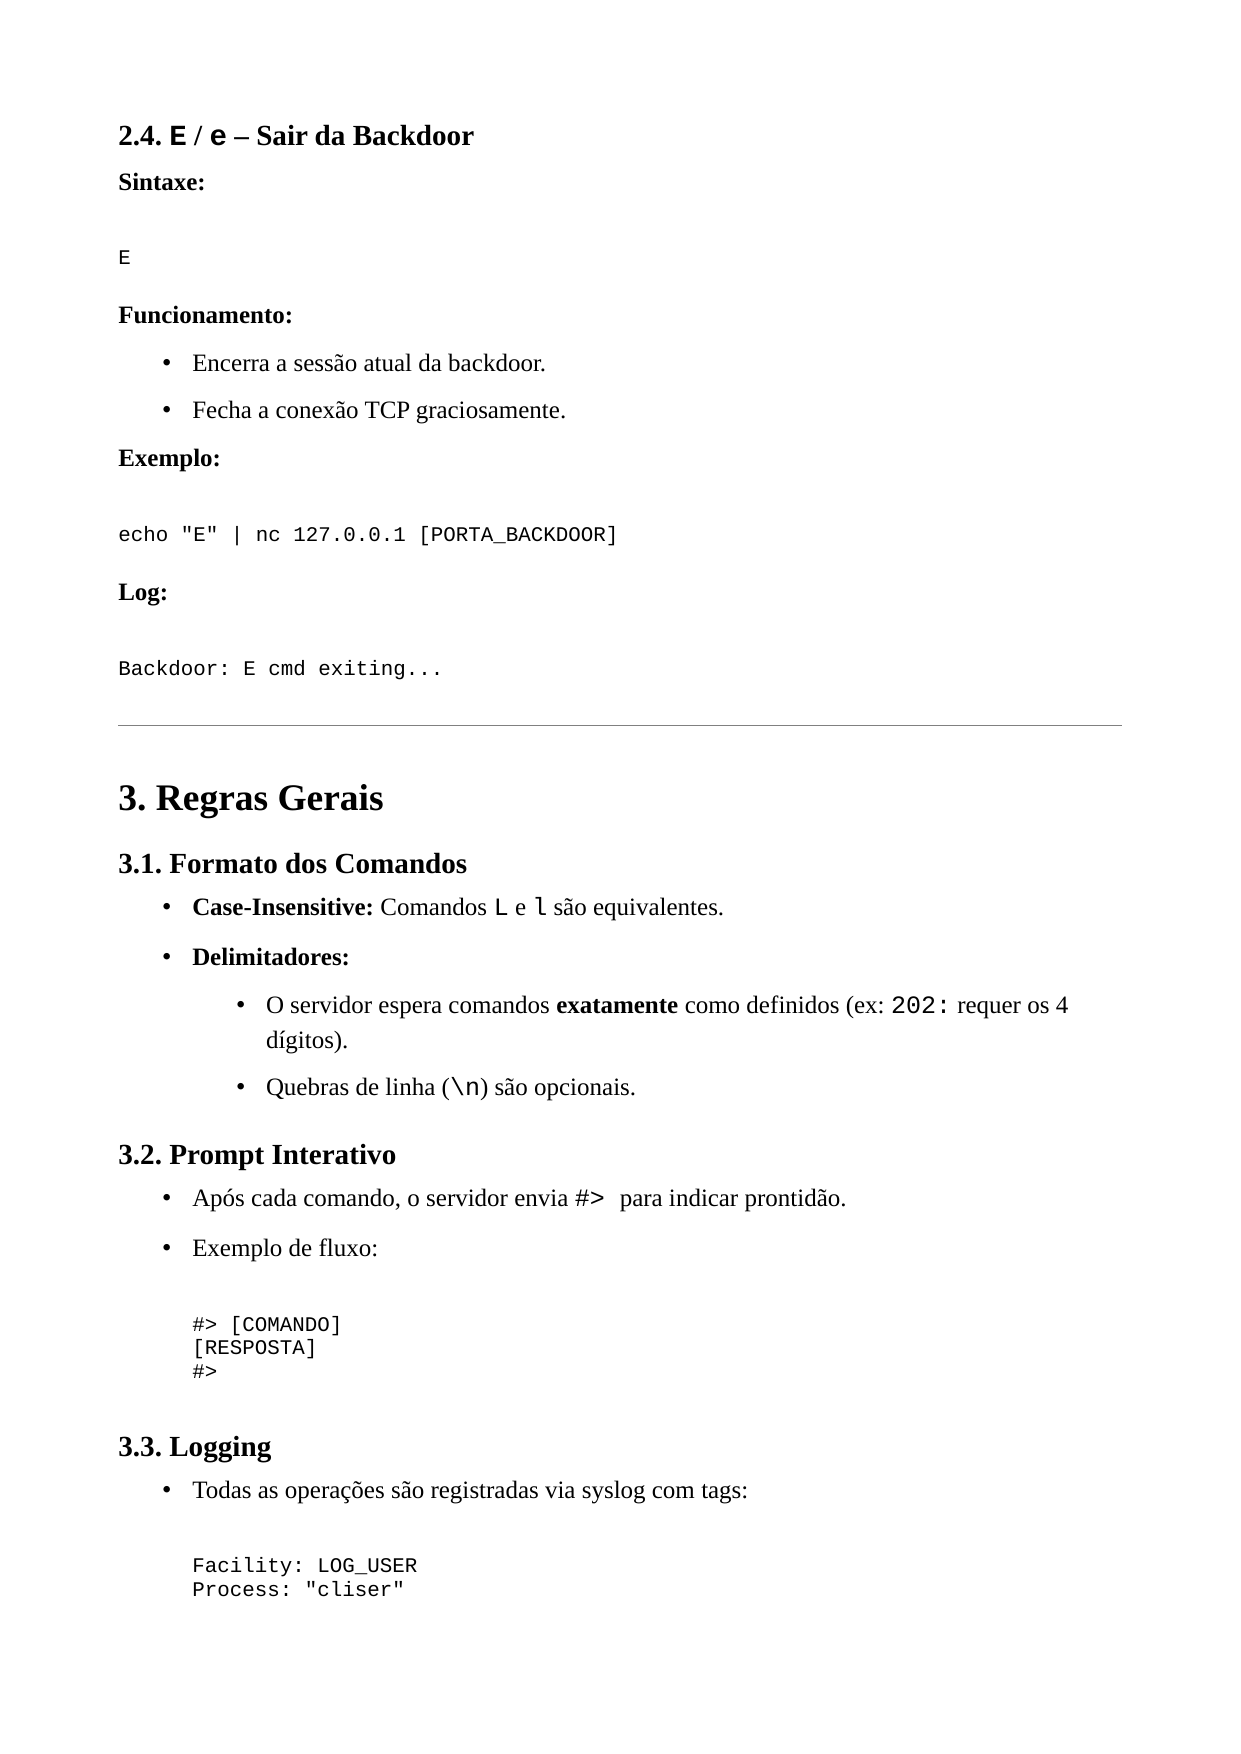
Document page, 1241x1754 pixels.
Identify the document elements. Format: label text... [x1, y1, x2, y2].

subtitle 2.4. E / e – Sair da Backdoor [118, 118, 1122, 154]
text Funcionamento: [118, 300, 1122, 329]
list O servidor espera comandos exatamente como definidos (ex: 202: requer os 4 dígitos). [236, 990, 1122, 1053]
list Fecha a conexão TCP graciosamente. [162, 396, 1122, 424]
list Encerra a sessão atual da backdoor. [162, 348, 1122, 377]
text echo "E" | nc 127.0.0.1 [PORTA_BACKDOOR] [118, 524, 1122, 547]
subtitle 3.1. Formato dos Comandos [118, 846, 1122, 879]
text Log: [118, 577, 1122, 606]
list Quebras de linha (\n) são opcionais. [236, 1072, 1122, 1103]
list [RESPOSTA] [162, 1337, 1122, 1361]
subtitle 3.2. Prompt Interativo [118, 1137, 1122, 1171]
list Case-Insensitive: Comandos L e l são equivalentes. [162, 892, 1122, 923]
list #> [162, 1361, 1122, 1384]
list Exemplo de fluxo: [162, 1233, 1122, 1262]
list Process: "cliser" [162, 1579, 1122, 1603]
subtitle 3.3. Logging [118, 1429, 1122, 1462]
list Delimitadores: [162, 942, 1122, 971]
text Sintaxe: [118, 167, 1122, 195]
list Todas as operações são registradas via syslog com tags: [162, 1475, 1122, 1503]
list #> [COMANDO] [162, 1314, 1122, 1337]
list Após cada comando, o servidor envia #> para indicar prontidão. [162, 1183, 1122, 1214]
subtitle 3. Regras Gerais [118, 776, 1122, 819]
text E [118, 247, 1122, 271]
text Exemplo: [118, 443, 1122, 472]
text Backdoor: E cmd exiting... [118, 658, 1122, 681]
list Facility: LOG_USER [162, 1555, 1122, 1579]
